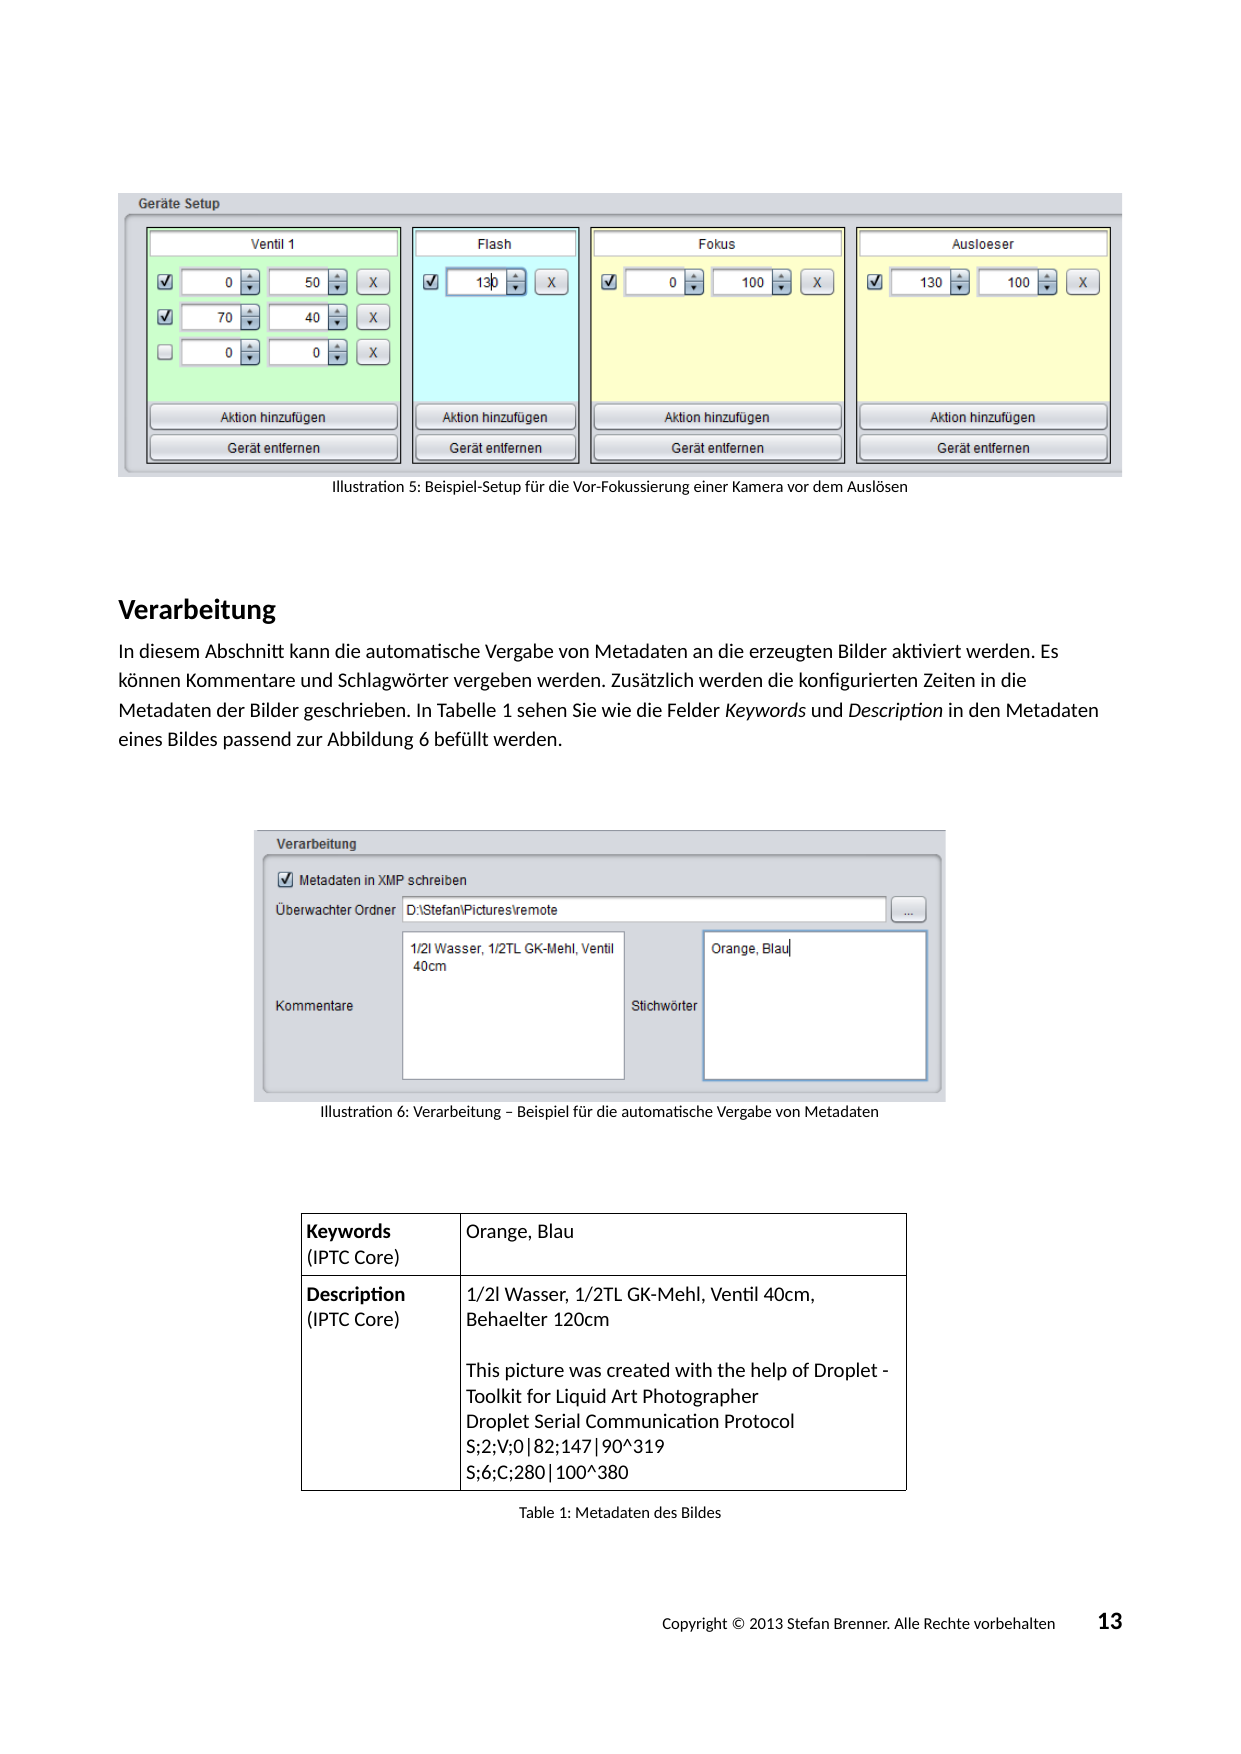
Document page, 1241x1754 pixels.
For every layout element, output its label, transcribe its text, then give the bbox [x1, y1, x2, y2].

table_cell Description (IPTC Core) [302, 1276, 460, 1490]
picture [118, 193, 1123, 477]
table_cell 1/2l Wasser, 1/2TL GK-Mehl, Ventil 40cm, Behaelter 120cm This picture was created with the help of Droplet - Toolkit for Liquid Art Photographer Droplet Serial Communication Protocol S;2;V;0|82;147|90^319 S;6;C;280|100^380 [461, 1276, 906, 1490]
text Table 1: Metadaten des Bildes [118, 1503, 1122, 1523]
text Illustration 6: Verarbeitung – Beispiel für die automatische Vergabe von Metadaten [254, 1102, 946, 1122]
subtitle In diesem Abschnitt kann die automatische Vergabe von Metadaten an die erzeugten Bilder aktiviert werden. Es können Kommentare und Schlagwörter vergeben werden. Zusätzlich werden die konfigurierten Zeiten in die Metadaten der Bilder geschrieben. In Tabelle 1 sehen Sie wie die Felder Keywords und Description in den Metadaten eines Bildes passend zur Abbildung 6 befüllt werden. [118, 638, 1122, 751]
picture [253, 830, 946, 1102]
table_header Keywords (IPTC Core) [302, 1214, 460, 1275]
text Illustration 5: Beispiel-Setup für die Vor-Fokussierung einer Kamera vor dem Auslösen [118, 477, 1122, 496]
text [254, 822, 946, 830]
subtitle Verarbeitung [118, 591, 1122, 627]
table_header Orange, Blau [461, 1214, 906, 1275]
